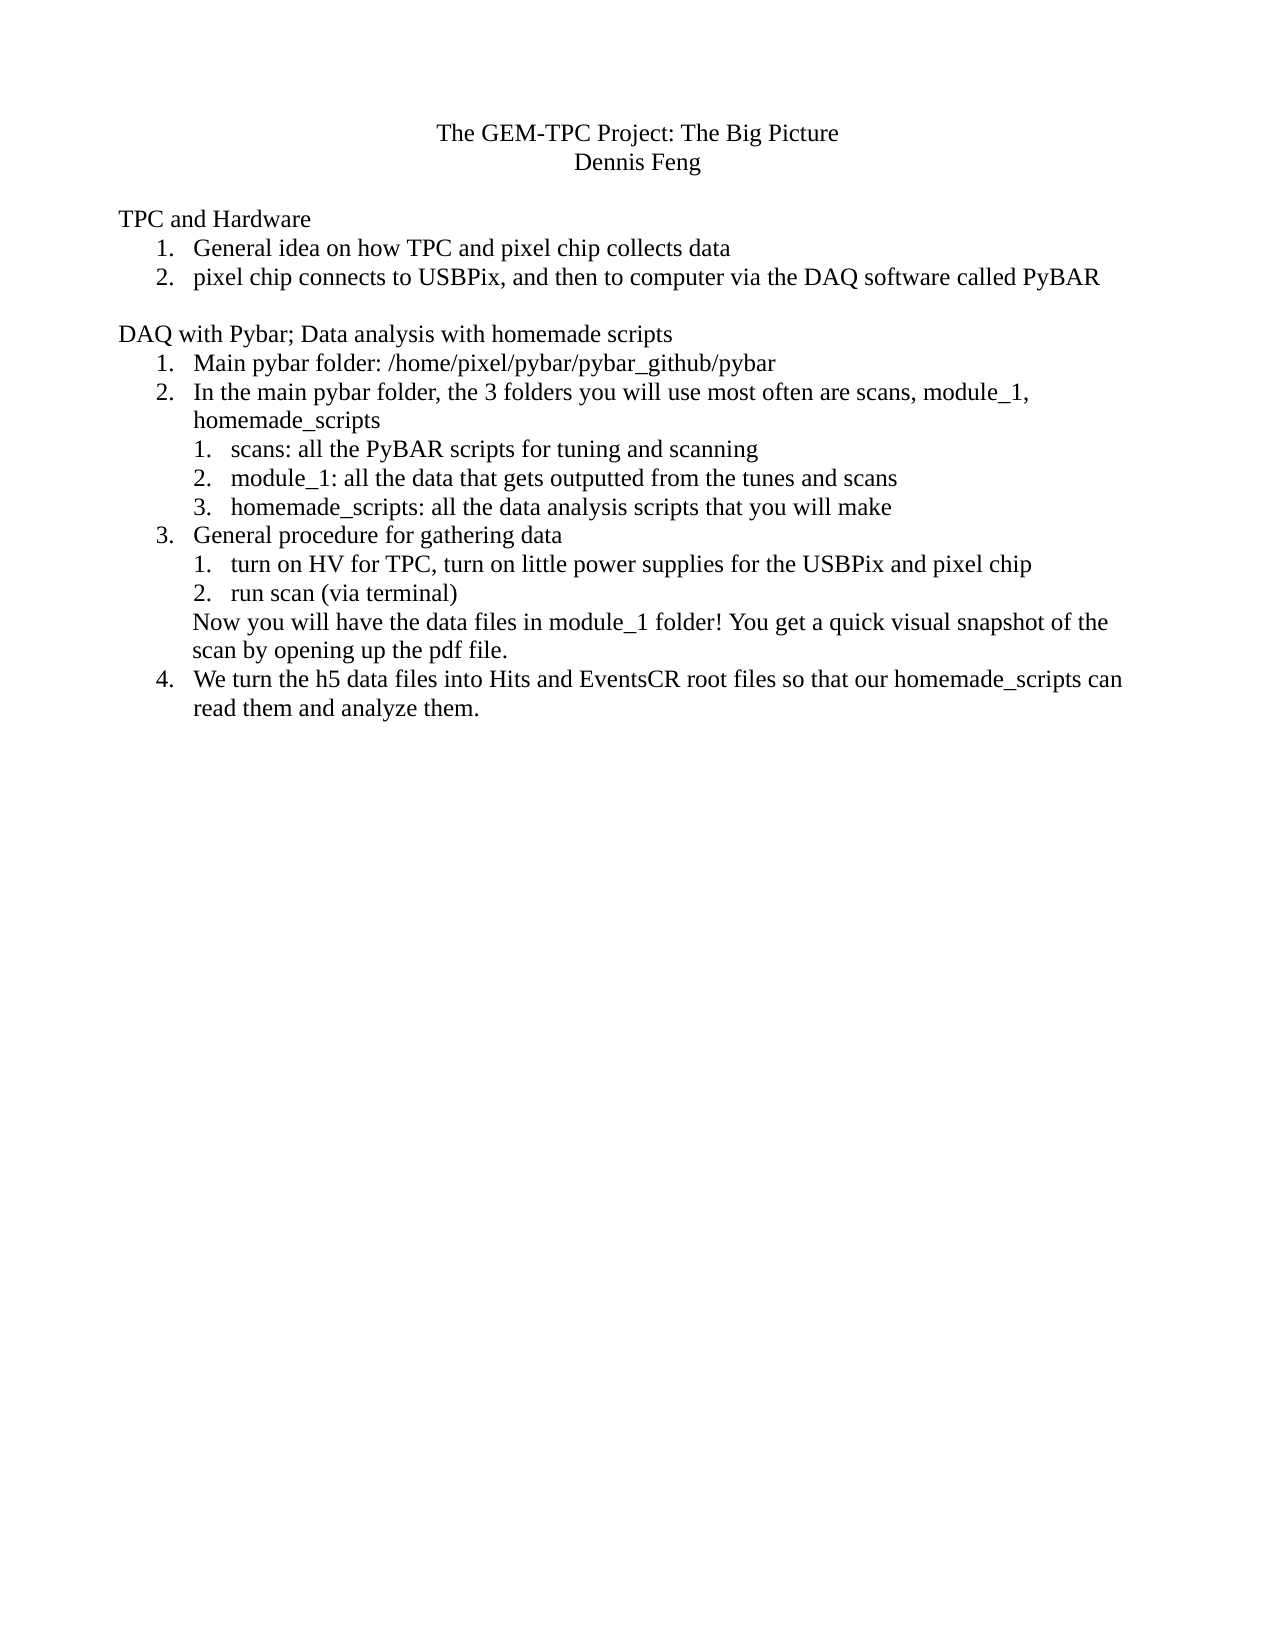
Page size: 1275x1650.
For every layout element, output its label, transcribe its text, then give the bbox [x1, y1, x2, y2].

list homemade_scripts: all the data analysis scripts that you will make [193, 492, 1157, 521]
list module_1: all the data that gets outputted from the tunes and scans [193, 463, 1157, 492]
list In the main pybar folder, the 3 folders you will use most often are scans, module_1, homemade_scripts [156, 377, 1157, 434]
list General procedure for gathering data [156, 521, 1157, 549]
list run scan (via terminal) [193, 578, 1157, 607]
list turn on HV for TPC, turn on little power supplies for the USBPix and pixel chip [193, 549, 1157, 578]
list General idea on how TPC and pixel chip collects data [156, 233, 1157, 262]
text The GEM-TPC Project: The Big Picture [118, 118, 1157, 147]
list scans: all the PyBAR scripts for tuning and scanning [193, 434, 1157, 463]
list pixel chip connects to USBPix, and then to computer via the DAQ software called PyBAR [156, 262, 1157, 291]
list Main pybar folder: /home/pixel/pybar/pybar_github/pybar [156, 348, 1157, 377]
text Dennis Feng [118, 147, 1157, 176]
text DAQ with Pybar; Data analysis with homemade scripts [118, 319, 1157, 348]
list We turn the h5 data files into Hits and EventsCR root files so that our homemade_scripts can read them and analyze them. [156, 664, 1157, 722]
text TPC and Hardware [118, 204, 1157, 233]
text Now you will have the data files in module_1 folder! You get a quick visual snapshot of the scan by opening up the pdf file. [118, 607, 1157, 664]
